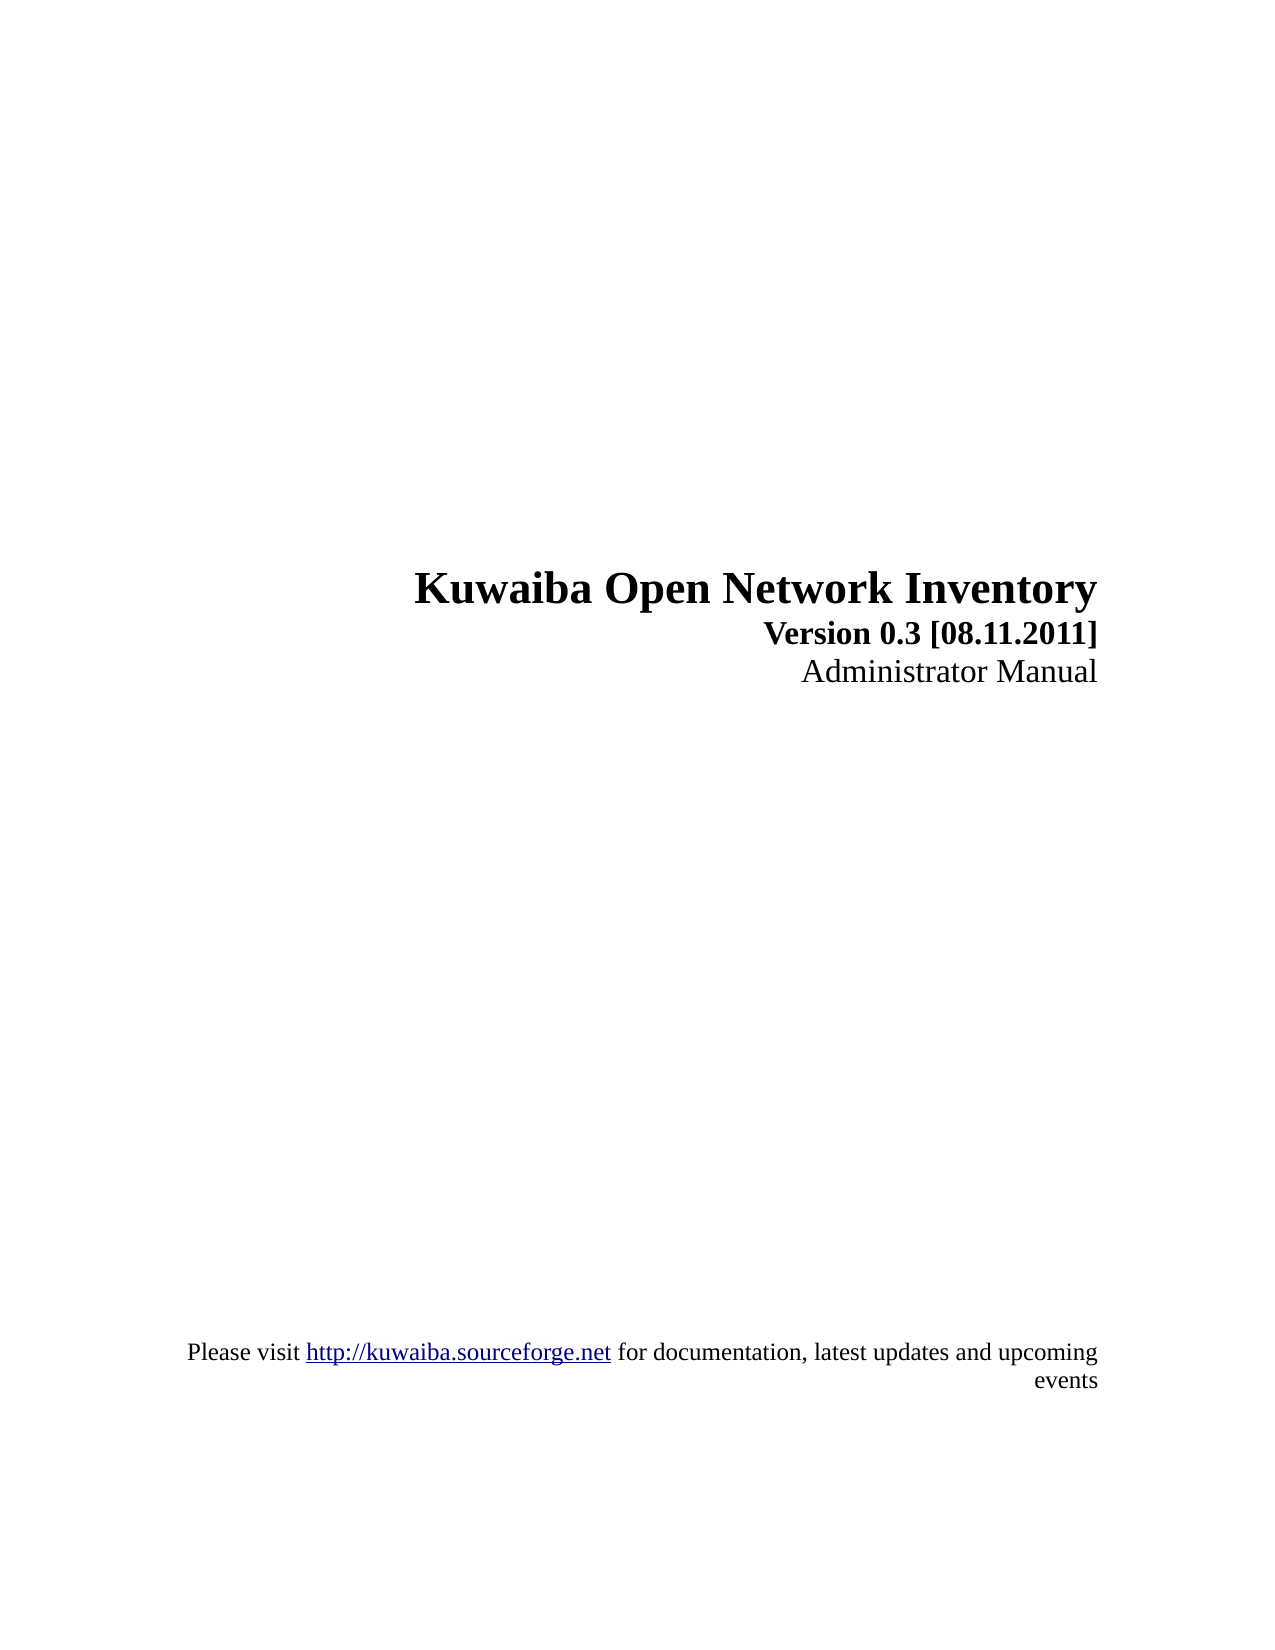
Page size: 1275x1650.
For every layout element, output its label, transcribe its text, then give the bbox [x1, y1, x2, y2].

text Administrator Manual [177, 652, 1098, 690]
text Kuwaiba Open Network Inventory [177, 561, 1098, 613]
text Please visit http://kuwaiba.sourceforge.net for documentation, latest updates and upcoming events [177, 1337, 1098, 1394]
text Version 0.3 [08.11.2011] [177, 613, 1098, 652]
